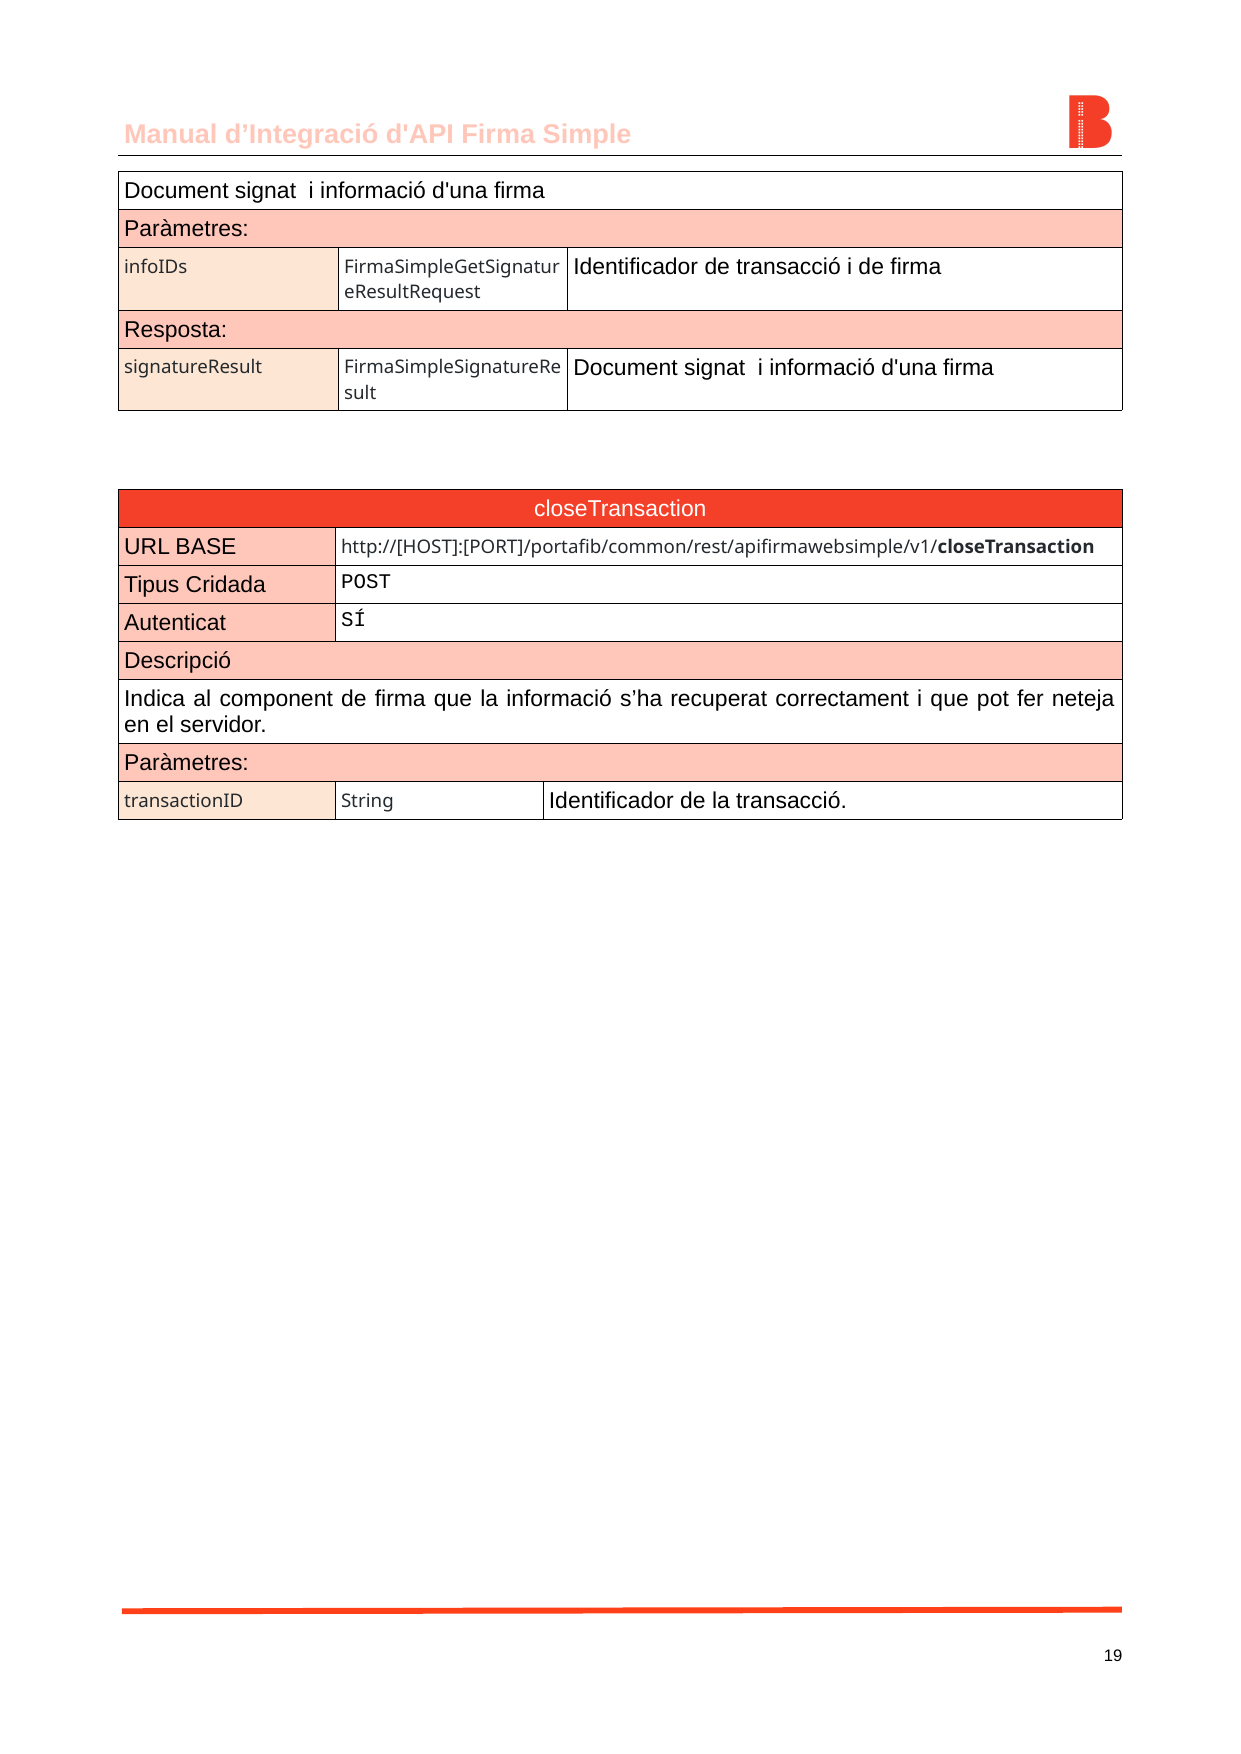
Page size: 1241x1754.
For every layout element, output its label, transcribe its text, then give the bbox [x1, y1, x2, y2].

table_header closeTransaction [119, 490, 1122, 527]
table_cell FirmaSimpleSignatureResult [339, 349, 567, 410]
table_cell Descripció [119, 642, 1122, 679]
table_cell URL BASE [119, 528, 335, 565]
table_cell Document signat i informació d'una firma [119, 172, 1122, 209]
table_cell Identificador de la transacció. [544, 782, 1122, 819]
picture [1063, 94, 1117, 150]
table_cell http://[HOST]:[PORT]/portafib/common/rest/apifirmawebsimple/v1/closeTransaction [336, 528, 1122, 565]
table_cell SÍ [336, 604, 1122, 641]
table_cell Identificador de transacció i de firma [568, 248, 1122, 310]
table_cell Indica al component de firma que la informació s’ha recuperat correctament i que pot fer neteja en el servidor. [119, 680, 1122, 743]
table_cell POST [336, 566, 1122, 603]
table_cell FirmaSimpleGetSignatureResultRequest [339, 248, 567, 310]
table_cell Document signat i informació d'una firma [568, 349, 1122, 410]
table_cell Resposta: [119, 311, 1122, 348]
table_cell Autenticat [119, 604, 335, 641]
table_cell Tipus Cridada [119, 566, 335, 603]
table_cell signatureResult [119, 349, 338, 410]
table_cell Paràmetres: [119, 210, 1122, 247]
table_cell String [336, 782, 543, 819]
table_cell Paràmetres: [119, 744, 1122, 781]
table_cell transactionID [119, 782, 335, 819]
table_cell infoIDs [119, 248, 338, 310]
